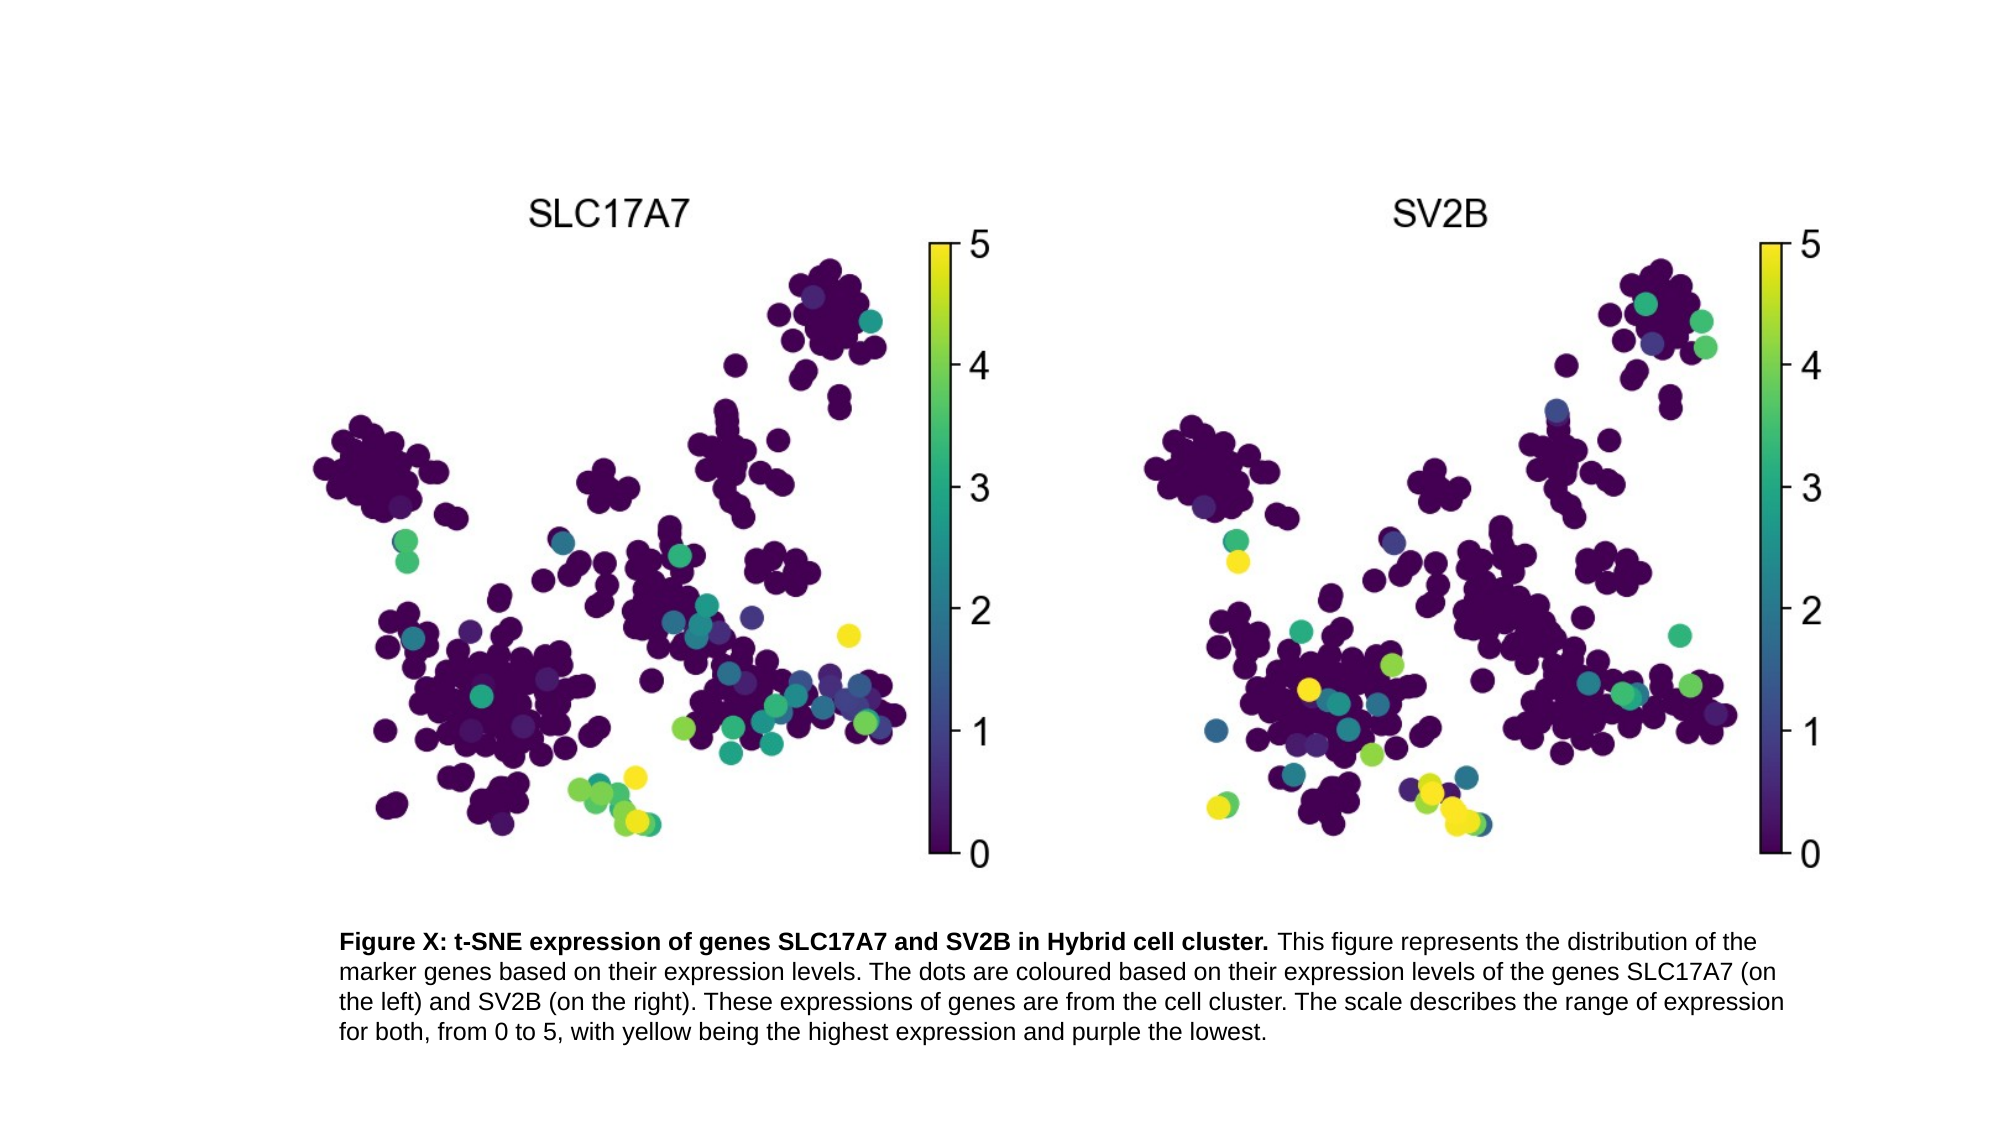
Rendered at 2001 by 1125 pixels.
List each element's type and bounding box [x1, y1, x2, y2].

picture [277, 179, 1840, 894]
